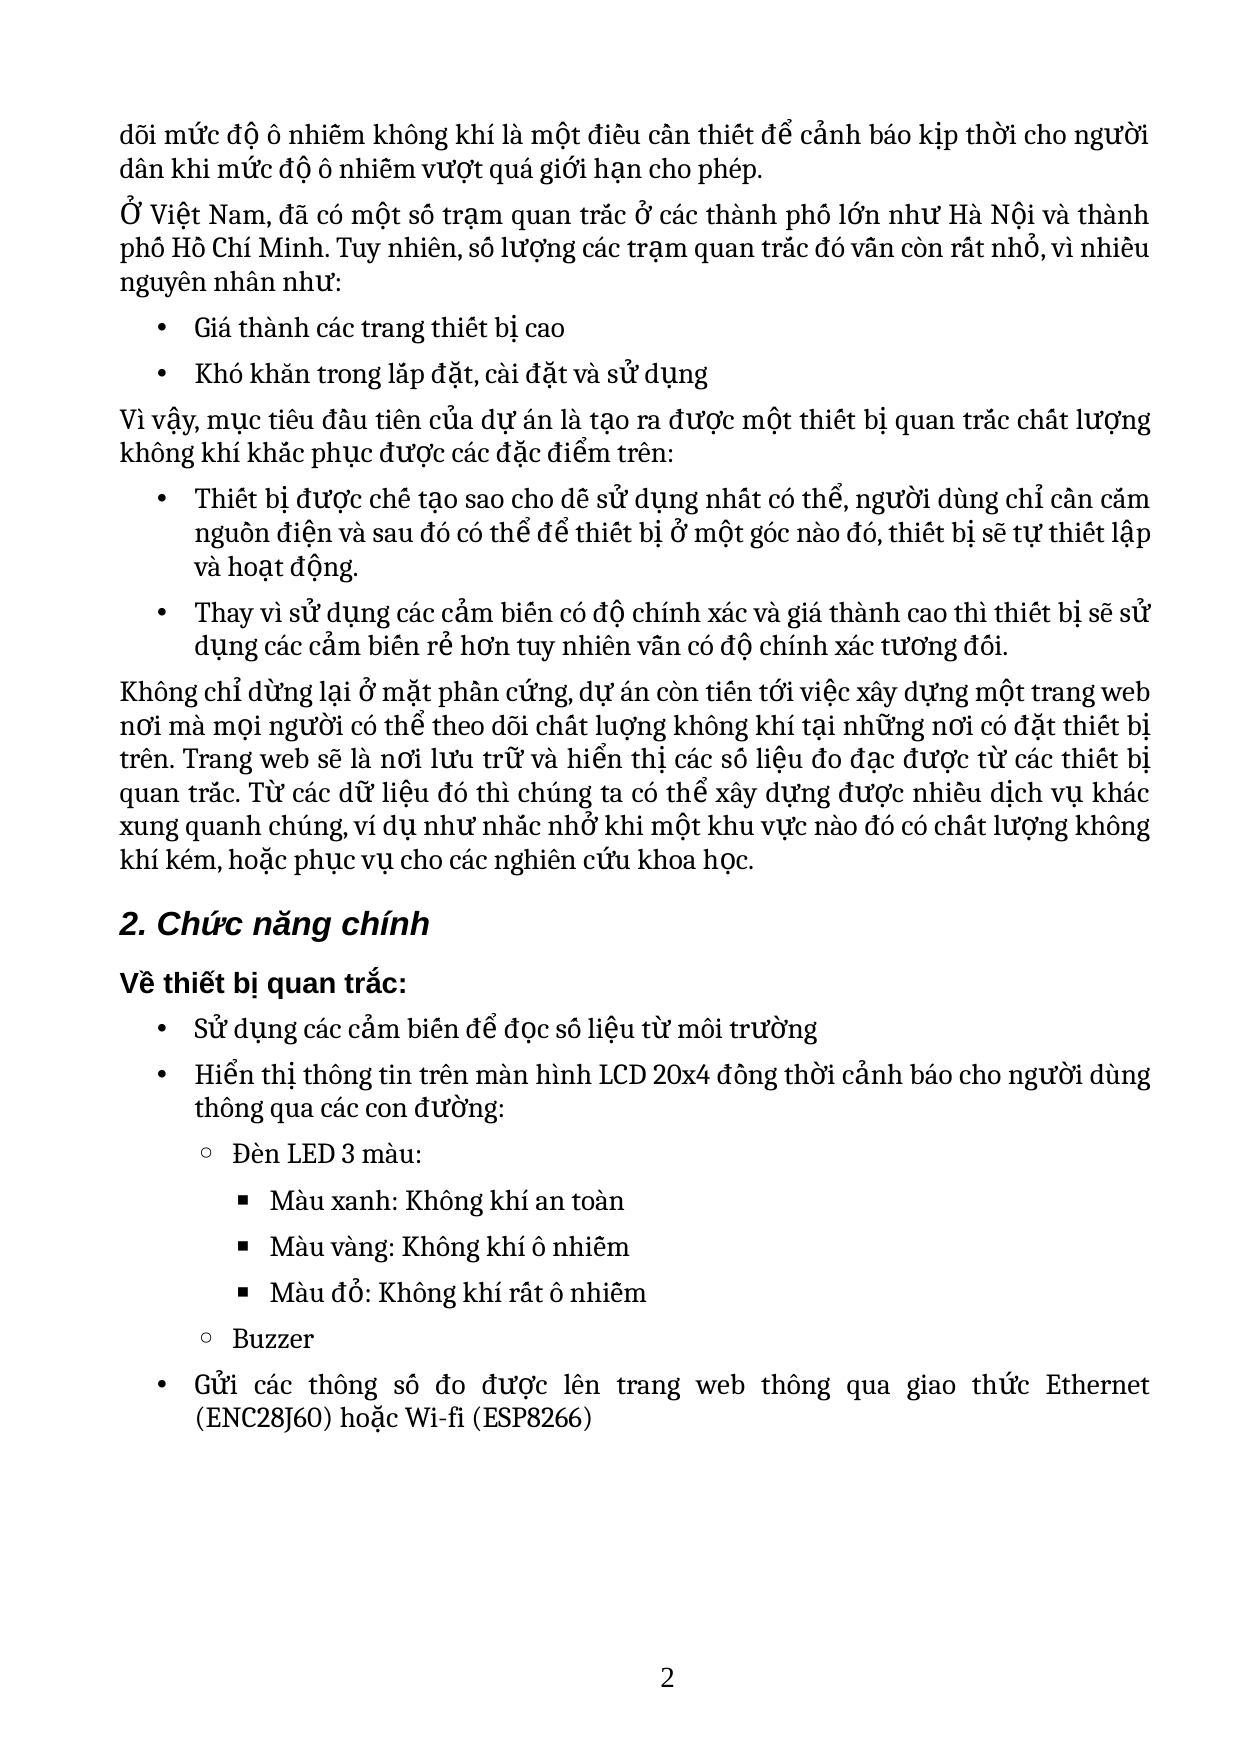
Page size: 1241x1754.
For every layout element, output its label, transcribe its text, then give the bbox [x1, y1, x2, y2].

list Đèn LED 3 màu: [194, 1138, 1151, 1171]
list Thay vì sử dụng các cảm biến có độ chính xác và giá thành cao thì thiết bị sẽ sử dụng các cảm biến rẻ hơn tuy nhiên vẫn có độ chính xác tương đối. [157, 596, 1151, 663]
subtitle 2. Chức năng chính [119, 904, 1151, 942]
subtitle Về thiết bị quan trắc: [119, 966, 1151, 1000]
list Màu vàng: Không khí ô nhiễm [232, 1230, 1151, 1263]
list Hiển thị thông tin trên màn hình LCD 20x4 đồng thời cảnh báo cho người dùng thông qua các con đường: [157, 1058, 1151, 1125]
list Thiết bị được chế tạo sao cho dễ sử dụng nhất có thể, người dùng chỉ cần cắm nguồn điện và sau đó có thể để thiết bị ở một góc nào đó, thiết bị sẽ tự thiết lập và hoạt động. [157, 483, 1151, 583]
text Không chỉ dừng lại ở mặt phần cứng, dự án còn tiến tới việc xây dựng một trang web nơi mà mọi người có thể theo dõi chất luợng không khí tại những nơi có đặt thiết bị trên. Trang web sẽ là nơi lưu trữ và hiển thị các số liệu đo đạc được từ các thiết bị quan trắc. Từ các dữ liệu đó thì chúng ta có thể xây dựng được nhiều dịch vụ khác xung quanh chúng, ví dụ như nhắc nhở khi một khu vực nào đó có chất lượng không khí kém, hoặc phục vụ cho các nghiên cứu khoa học. [119, 675, 1151, 877]
list Buzzer [194, 1322, 1151, 1355]
list Sử dụng các cảm biến để đọc số liệu từ môi trường [157, 1012, 1151, 1046]
list Gửi các thông số đo được lên trang web thông qua giao thức Ethernet (ENC28J60) hoặc Wi-fi (ESP8266) [157, 1368, 1151, 1435]
text Vì vậy, mục tiêu đầu tiên của dự án là tạo ra được một thiết bị quan trắc chất lượng không khí khắc phục được các đặc điểm trên: [119, 403, 1151, 470]
list Khó khăn trong lắp đặt, cài đặt và sử dụng [157, 357, 1151, 391]
list Giá thành các trang thiết bị cao [157, 311, 1151, 344]
text dõi mức độ ô nhiễm không khí là một điều cần thiết để cảnh báo kịp thời cho người dân khi mức độ ô nhiễm vượt quá giới hạn cho phép. [119, 118, 1151, 185]
text Ở Việt Nam, đã có một số trạm quan trắc ở các thành phố lớn như Hà Nội và thành phố Hồ Chí Minh. Tuy nhiên, số lượng các trạm quan trắc đó vẫn còn rất nhỏ, vì nhiều nguyên nhân như: [119, 198, 1151, 298]
list Màu xanh: Không khí an toàn [232, 1184, 1151, 1217]
list Màu đỏ: Không khí rất ô nhiễm [232, 1276, 1151, 1309]
